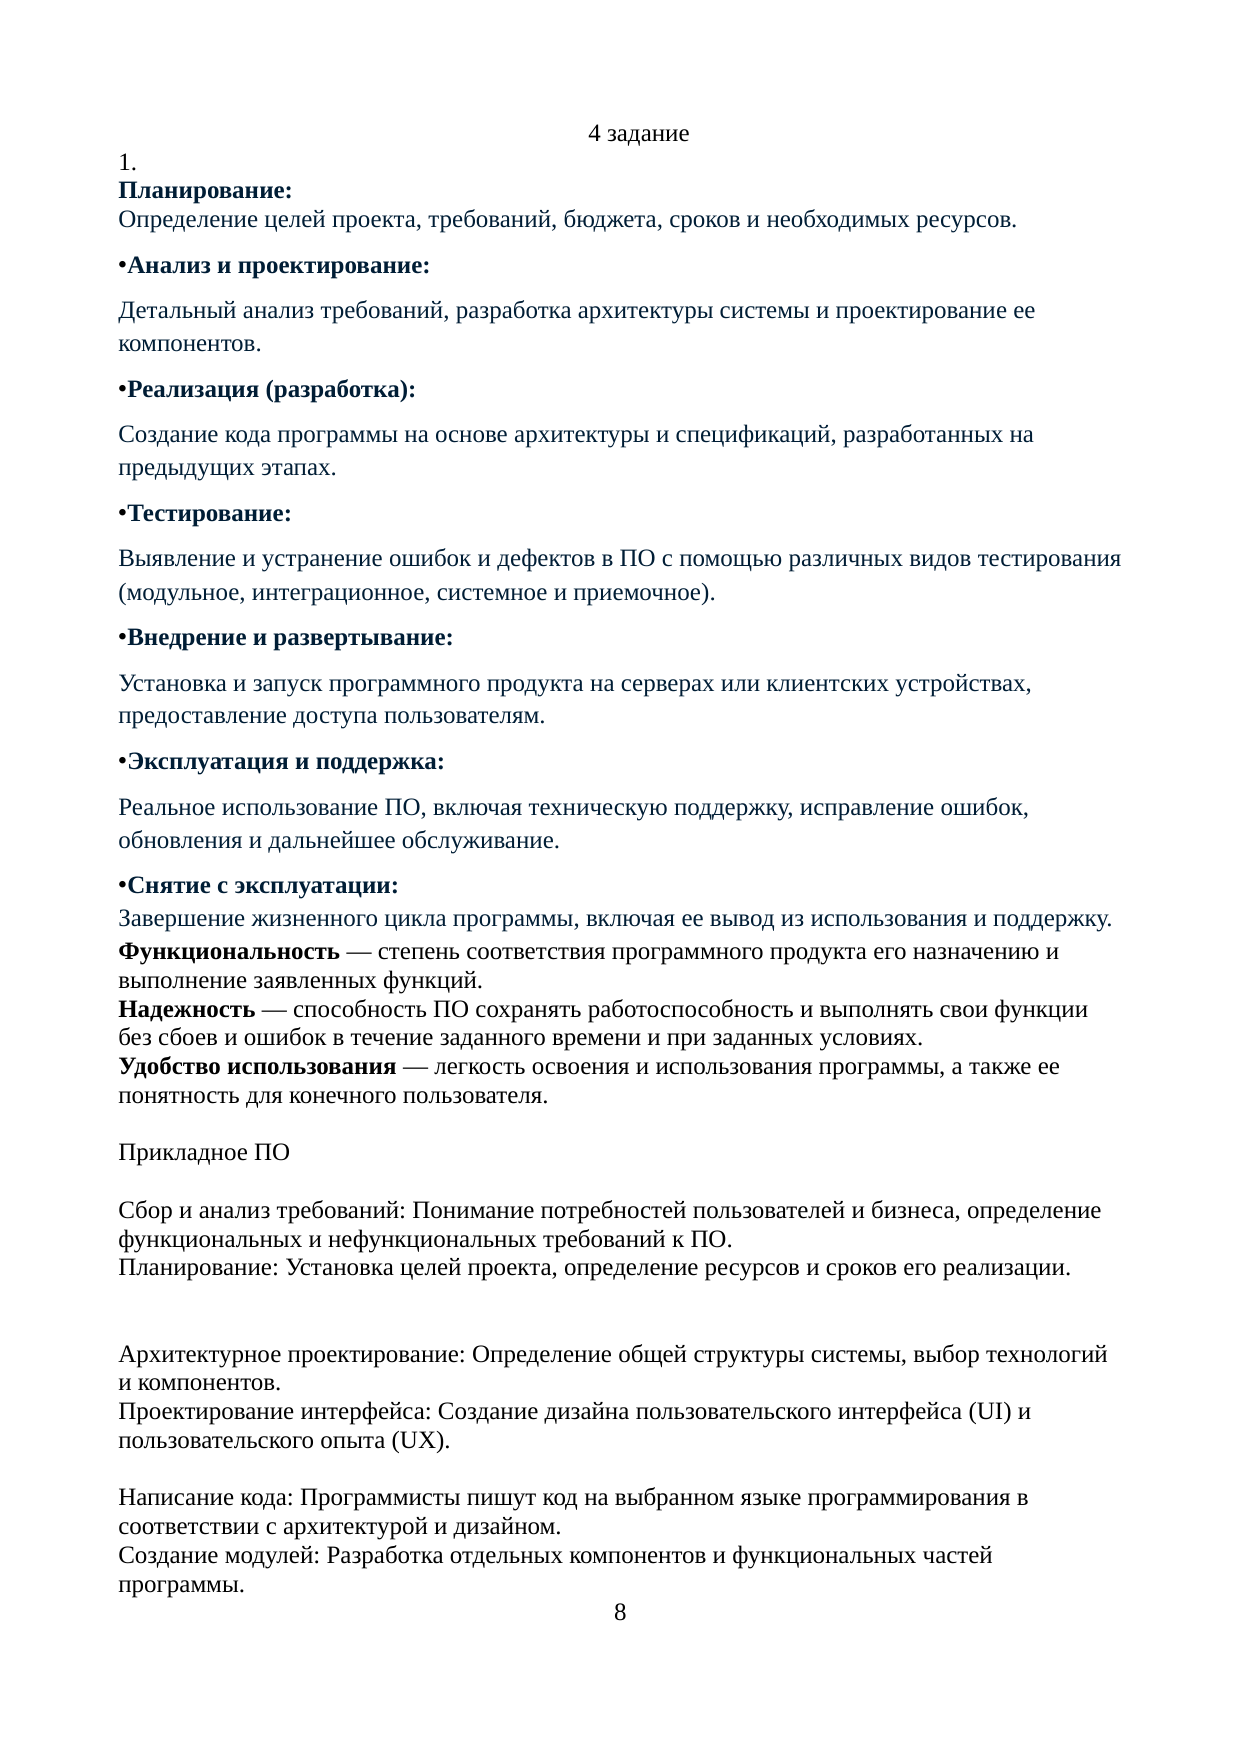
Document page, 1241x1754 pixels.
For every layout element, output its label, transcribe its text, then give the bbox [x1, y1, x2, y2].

text Прикладное ПО [118, 1137, 1122, 1166]
text Удобство использования — легкость освоения и использования программы, а также ее понятность для конечного пользователя. [118, 1051, 1122, 1109]
text Архитектурное проектирование: Определение общей структуры системы, выбор технологий и компонентов. [118, 1339, 1122, 1396]
text Проектирование интерфейса: Создание дизайна пользовательского интерфейса (UI) и пользовательского опыта (UX). [118, 1396, 1122, 1454]
list Создание кода программы на основе архитектуры и спецификаций, разработанных на предыдущих этапах. [118, 419, 1122, 481]
text Сбор и анализ требований: Понимание потребностей пользователей и бизнеса, определение функциональных и нефункциональных требований к ПО. [118, 1195, 1122, 1252]
text Функциональность — степень соответствия программного продукта его назначению и выполнение заявленных функций. [118, 936, 1122, 994]
list Детальный анализ требований, разработка архитектуры системы и проектирование ее компонентов. [118, 295, 1122, 357]
text Планирование: Установка целей проекта, определение ресурсов и сроков его реализации. [118, 1252, 1122, 1281]
text 4 задание [156, 118, 1122, 147]
list Снятие с эксплуатации: [118, 870, 1122, 899]
text Надежность — способность ПО сохранять работоспособность и выполнять свои функции без сбоев и ошибок в течение заданного времени и при заданных условиях. [118, 994, 1122, 1051]
list Внедрение и развертывание: [118, 622, 1122, 651]
list Установка и запуск программного продукта на серверах или клиентских устройствах, предоставление доступа пользователям. [118, 668, 1122, 729]
text Создание модулей: Разработка отдельных компонентов и функциональных частей программы. [118, 1540, 1122, 1597]
list Определение целей проекта, требований, бюджета, сроков и необходимых ресурсов. [118, 204, 1122, 233]
list Реальное использование ПО, включая техническую поддержку, исправление ошибок, обновления и дальнейшее обслуживание. [118, 792, 1122, 853]
text 8 [118, 1597, 1122, 1626]
text 1. [118, 147, 1122, 176]
list Завершение жизненного цикла программы, включая ее вывод из использования и поддержку. [118, 903, 1122, 932]
list Реализация (разработка): [118, 374, 1122, 403]
list Эксплуатация и поддержка: [118, 746, 1122, 775]
list Анализ и проектирование: [118, 250, 1122, 279]
text Написание кода: Программисты пишут код на выбранном языке программирования в соответствии с архитектурой и дизайном. [118, 1482, 1122, 1540]
list Тестирование: [118, 498, 1122, 527]
list Выявление и устранение ошибок и дефектов в ПО с помощью различных видов тестирования (модульное, интеграционное, системное и приемочное). [118, 543, 1122, 605]
text Планирование: [118, 176, 1122, 204]
